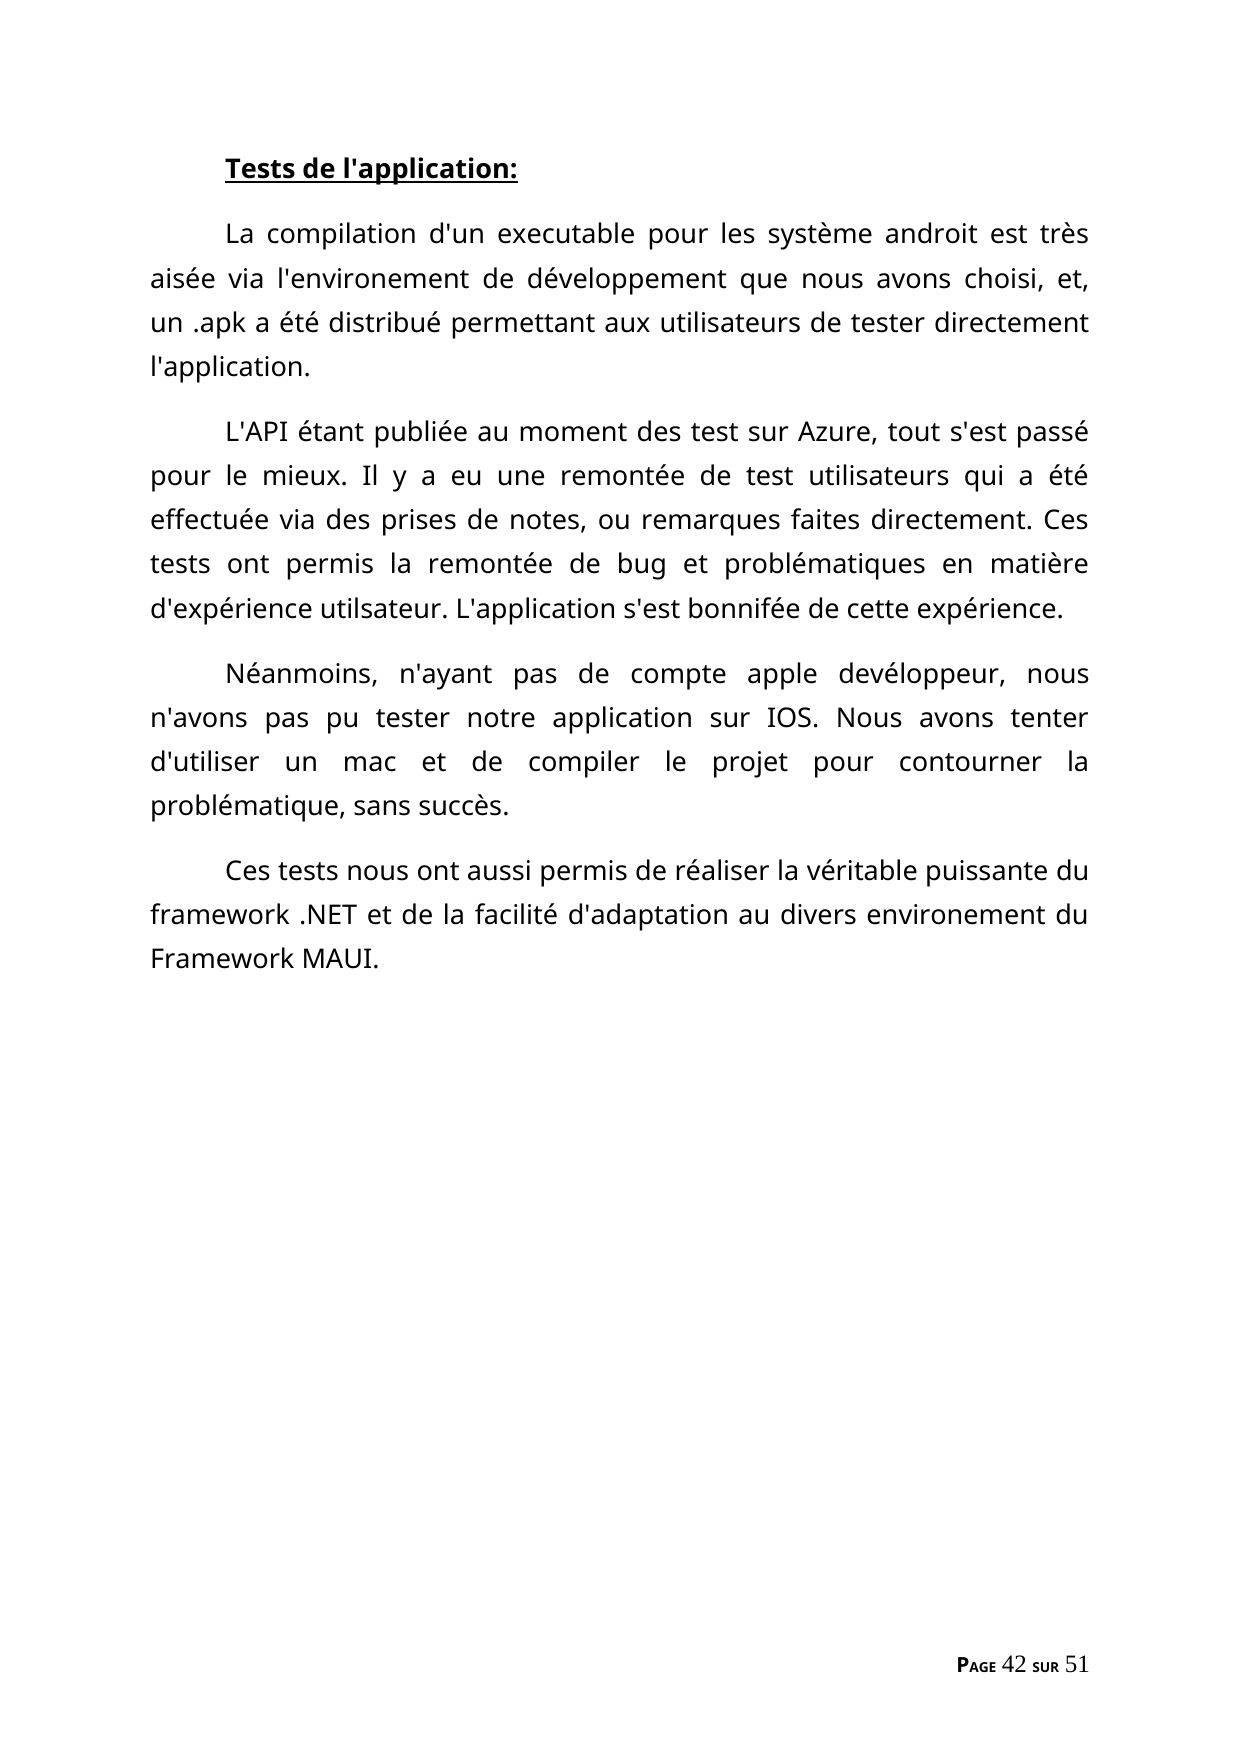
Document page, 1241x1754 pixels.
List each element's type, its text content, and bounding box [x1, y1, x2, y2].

text Ces tests nous ont aussi permis de réaliser la véritable puissante du framework .NET et de la facilité d'adaptation au divers environement du Framework MAUI. [150, 852, 1090, 977]
text Néanmoins, n'ayant pas de compte apple devéloppeur, nous n'avons pas pu tester notre application sur IOS. Nous avons tenter d'utiliser un mac et de compiler le projet pour contourner la problématique, sans succès. [150, 654, 1090, 823]
text Tests de l'application: [150, 150, 1090, 187]
text L'API étant publiée au moment des test sur Azure, tout s'est passé pour le mieux. Il y a eu une remontée de test utilisateurs qui a été effectuée via des prises de notes, ou remarques faites directement. Ces tests ont permis la remontée de bug et problématiques en matière d'expérience utilsateur. L'application s'est bonnifée de cette expérience. [150, 412, 1090, 626]
text La compilation d'un executable pour les système androit est très aisée via l'environement de développement que nous avons choisi, et, un .apk a été distribué permettant aux utilisateurs de tester directement l'application. [150, 215, 1090, 384]
